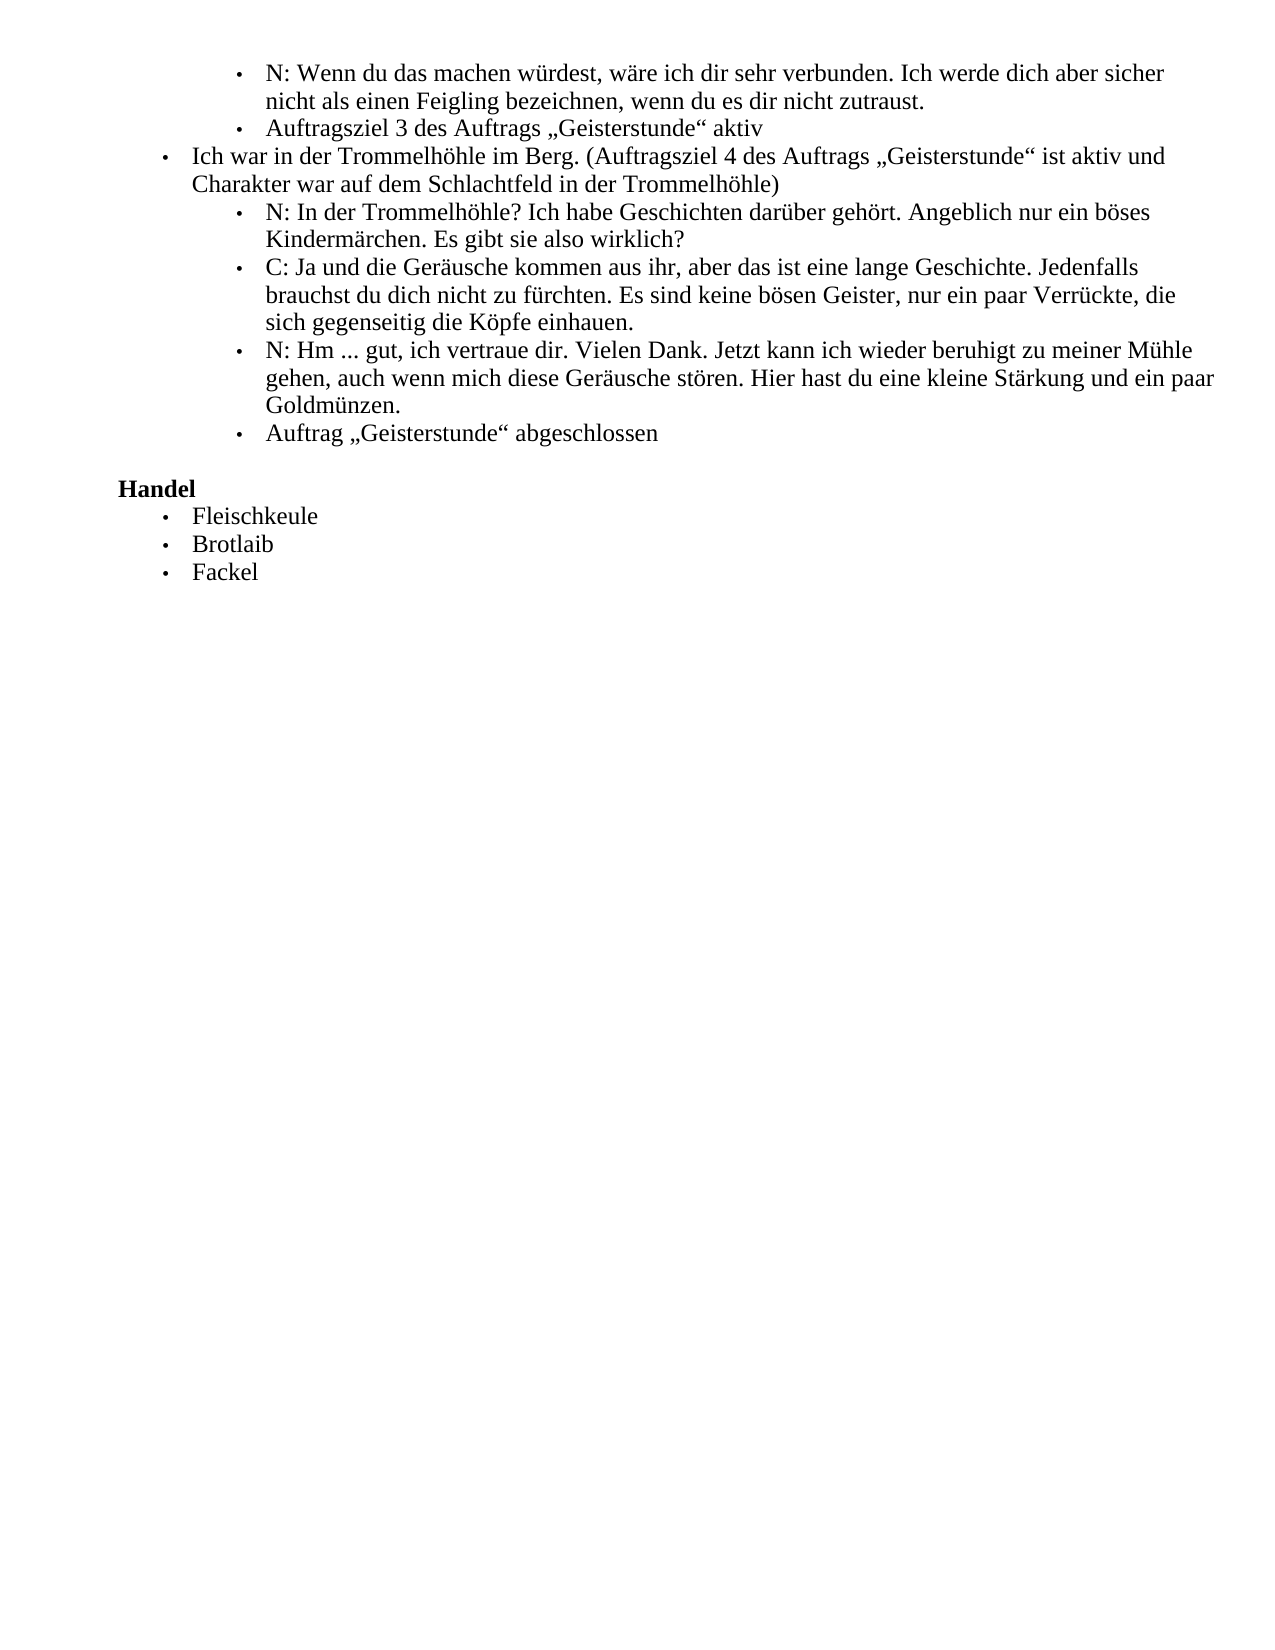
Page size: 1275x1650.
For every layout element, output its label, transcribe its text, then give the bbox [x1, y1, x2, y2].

list N: Hm ... gut, ich vertraue dir. Vielen Dank. Jetzt kann ich wieder beruhigt zu meiner Mühle gehen, auch wenn mich diese Geräusche stören. Hier hast du eine kleine Stärkung und ein paar Goldmünzen. [236, 336, 1216, 419]
list Fleischkeule [162, 502, 1216, 530]
list Fackel [162, 558, 1216, 586]
list C: Ja und die Geräusche kommen aus ihr, aber das ist eine lange Geschichte. Jedenfalls brauchst du dich nicht zu fürchten. Es sind keine bösen Geister, nur ein paar Verrückte, die sich gegenseitig die Köpfe einhauen. [236, 253, 1216, 336]
list Auftrag „Geisterstunde“ abgeschlossen [236, 419, 1216, 447]
list Brotlaib [162, 530, 1216, 558]
list Auftragsziel 3 des Auftrags „Geisterstunde“ aktiv [236, 114, 1216, 142]
list N: Wenn du das machen würdest, wäre ich dir sehr verbunden. Ich werde dich aber sicher nicht als einen Feigling bezeichnen, wenn du es dir nicht zutraust. [236, 59, 1216, 114]
list Ich war in der Trommelhöhle im Berg. (Auftragsziel 4 des Auftrags „Geisterstunde“ ist aktiv und Charakter war auf dem Schlachtfeld in der Trommelhöhle) [162, 142, 1216, 198]
list Handel [88, 475, 1216, 502]
list N: In der Trommelhöhle? Ich habe Geschichten darüber gehört. Angeblich nur ein böses Kindermärchen. Es gibt sie also wirklich? [236, 198, 1216, 253]
